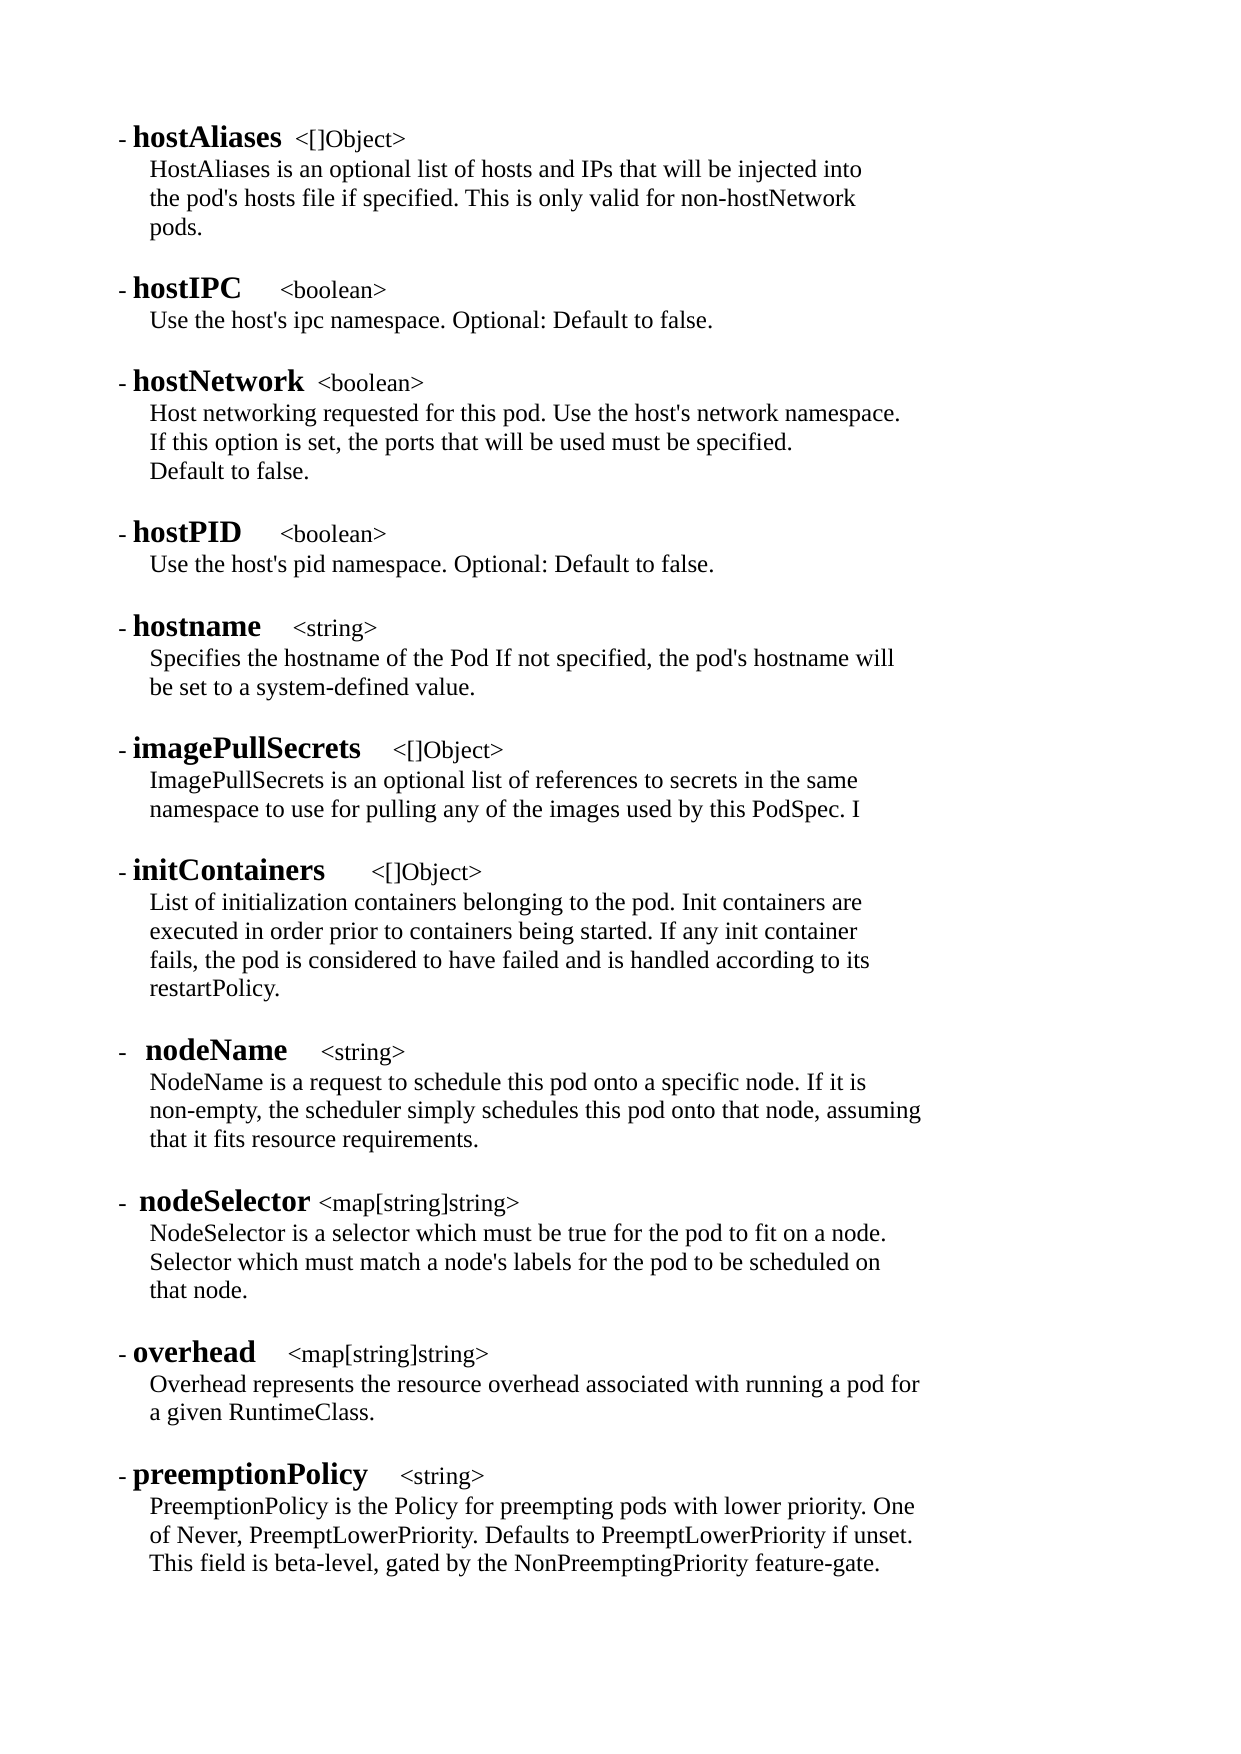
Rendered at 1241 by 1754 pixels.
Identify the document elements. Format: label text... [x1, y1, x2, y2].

text Specifies the hostname of the Pod If not specified, the pod's hostname will [118, 643, 1122, 672]
text of Never, PreemptLowerPriority. Defaults to PreemptLowerPriority if unset. [118, 1520, 1122, 1548]
text This field is beta-level, gated by the NonPreemptingPriority feature-gate. [118, 1548, 1122, 1577]
text - initContainers <[]Object> [118, 851, 1122, 887]
text fails, the pod is considered to have failed and is handled according to its [118, 945, 1122, 973]
text Use the host's ipc namespace. Optional: Default to false. [118, 305, 1122, 334]
text - nodeName <string> [118, 1031, 1122, 1067]
text - hostNetwork <boolean> [118, 362, 1122, 398]
text Default to false. [118, 456, 1122, 485]
text - imagePullSecrets <[]Object> [118, 729, 1122, 765]
text pods. [118, 212, 1122, 240]
text Overhead represents the resource overhead associated with running a pod for [118, 1369, 1122, 1397]
text non-empty, the scheduler simply schedules this pod onto that node, assuming [118, 1096, 1122, 1124]
text - overhead <map[string]string> [118, 1333, 1122, 1369]
text PreemptionPolicy is the Policy for preempting pods with lower priority. One [118, 1491, 1122, 1520]
text - hostAliases <[]Object> [118, 118, 1122, 154]
text - hostname <string> [118, 607, 1122, 643]
text namespace to use for pulling any of the images used by this PodSpec. I [118, 794, 1122, 822]
text be set to a system-defined value. [118, 672, 1122, 700]
text restartPolicy. [118, 973, 1122, 1002]
text - nodeSelector <map[string]string> [118, 1182, 1122, 1218]
text - hostPID <boolean> [118, 513, 1122, 549]
text List of initialization containers belonging to the pod. Init containers are [118, 887, 1122, 916]
text Selector which must match a node's labels for the pod to be scheduled on [118, 1247, 1122, 1275]
text If this option is set, the ports that will be used must be specified. [118, 427, 1122, 456]
text NodeSelector is a selector which must be true for the pod to fit on a node. [118, 1218, 1122, 1247]
text - preemptionPolicy <string> [118, 1455, 1122, 1491]
text the pod's hosts file if specified. This is only valid for non-hostNetwork [118, 183, 1122, 212]
text ImagePullSecrets is an optional list of references to secrets in the same [118, 765, 1122, 794]
text executed in order prior to containers being started. If any init container [118, 916, 1122, 945]
text Host networking requested for this pod. Use the host's network namespace. [118, 398, 1122, 427]
text - hostIPC <boolean> [118, 269, 1122, 305]
text NodeName is a request to schedule this pod onto a specific node. If it is [118, 1067, 1122, 1096]
text that it fits resource requirements. [118, 1124, 1122, 1153]
text Use the host's pid namespace. Optional: Default to false. [118, 549, 1122, 578]
text that node. [118, 1275, 1122, 1304]
text a given RuntimeClass. [118, 1397, 1122, 1426]
text HostAliases is an optional list of hosts and IPs that will be injected into [118, 154, 1122, 183]
